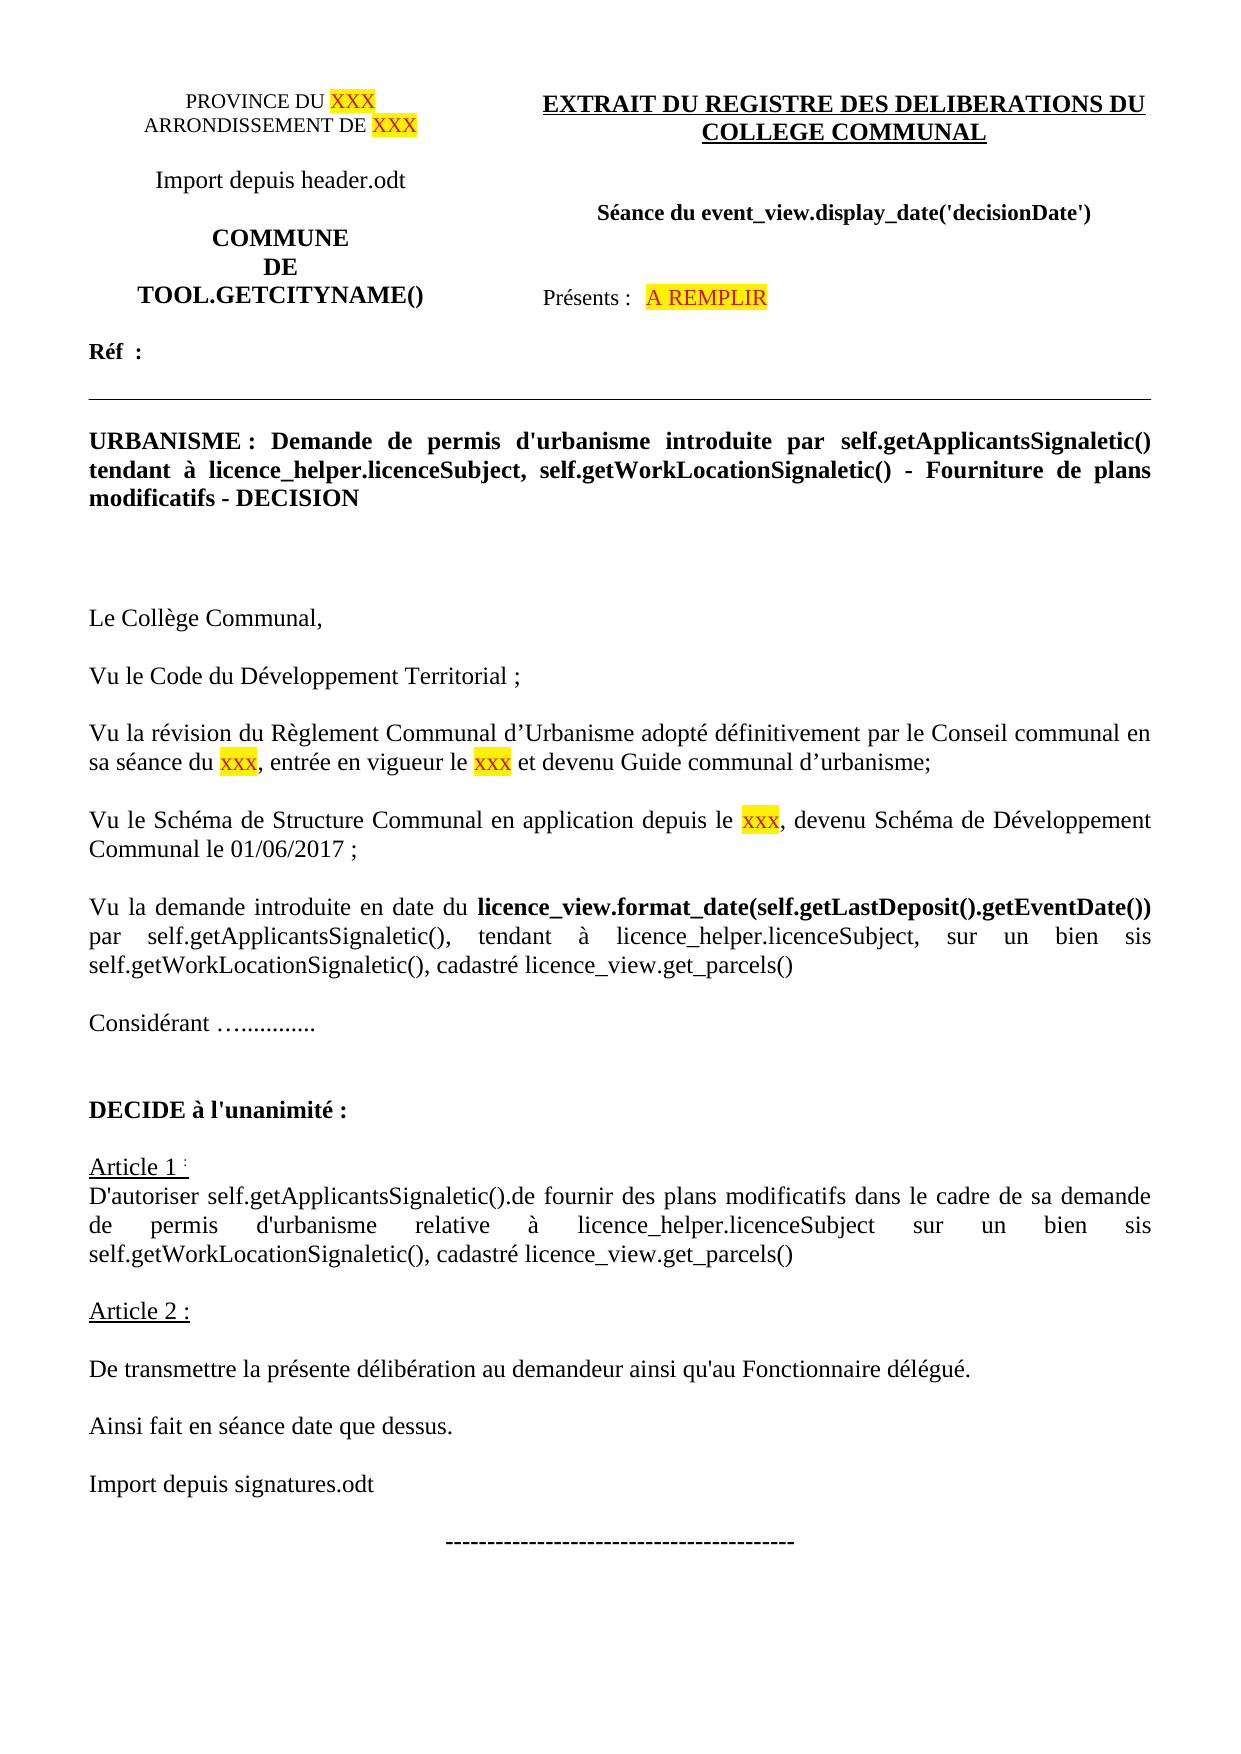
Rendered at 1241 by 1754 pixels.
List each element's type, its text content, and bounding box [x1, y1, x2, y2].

text Article 2 : [89, 1296, 1152, 1325]
text Vu la révision du Règlement Communal d’Urbanisme adopté définitivement par le Conseil communal en sa séance du xxx, entrée en vigueur le xxx et devenu Guide communal d’urbanisme; [89, 718, 1152, 776]
text Import depuis signatures.odt [89, 1469, 1152, 1497]
text Considérant …............ [89, 1008, 1152, 1037]
text Article 1 : [89, 1152, 1152, 1181]
text ------------------------------------------ [89, 1526, 1152, 1555]
text D'autoriser self.getApplicantsSignaletic().de fournir des plans modificatifs dans le cadre de sa demande de permis d'urbanisme relative à licence_helper.licenceSubject sur un bien sis self.getWorkLocationSignaletic(), cadastré licence_view.get_parcels() [89, 1181, 1152, 1267]
text Vu le Schéma de Structure Communal en application depuis le xxx, devenu Schéma de Développement Communal le 01/06/2017 ; [89, 805, 1152, 863]
text Vu le Code du Développement Territorial ; [89, 661, 1152, 689]
text Vu la demande introduite en date du licence_view.format_date(self.getLastDeposit().getEventDate()) par self.getApplicantsSignaletic(), tendant à licence_helper.licenceSubject, sur un bien sis self.getWorkLocationSignaletic(), cadastré licence_view.get_parcels() [89, 892, 1152, 978]
text Ainsi fait en séance date que dessus. [89, 1411, 1152, 1440]
text DECIDE à l'unanimité : [89, 1095, 1152, 1124]
text De transmettre la présente délibération au demandeur ainsi qu'au Fonctionnaire délégué. [89, 1354, 1152, 1382]
text Le Collège Communal, [89, 603, 1152, 632]
